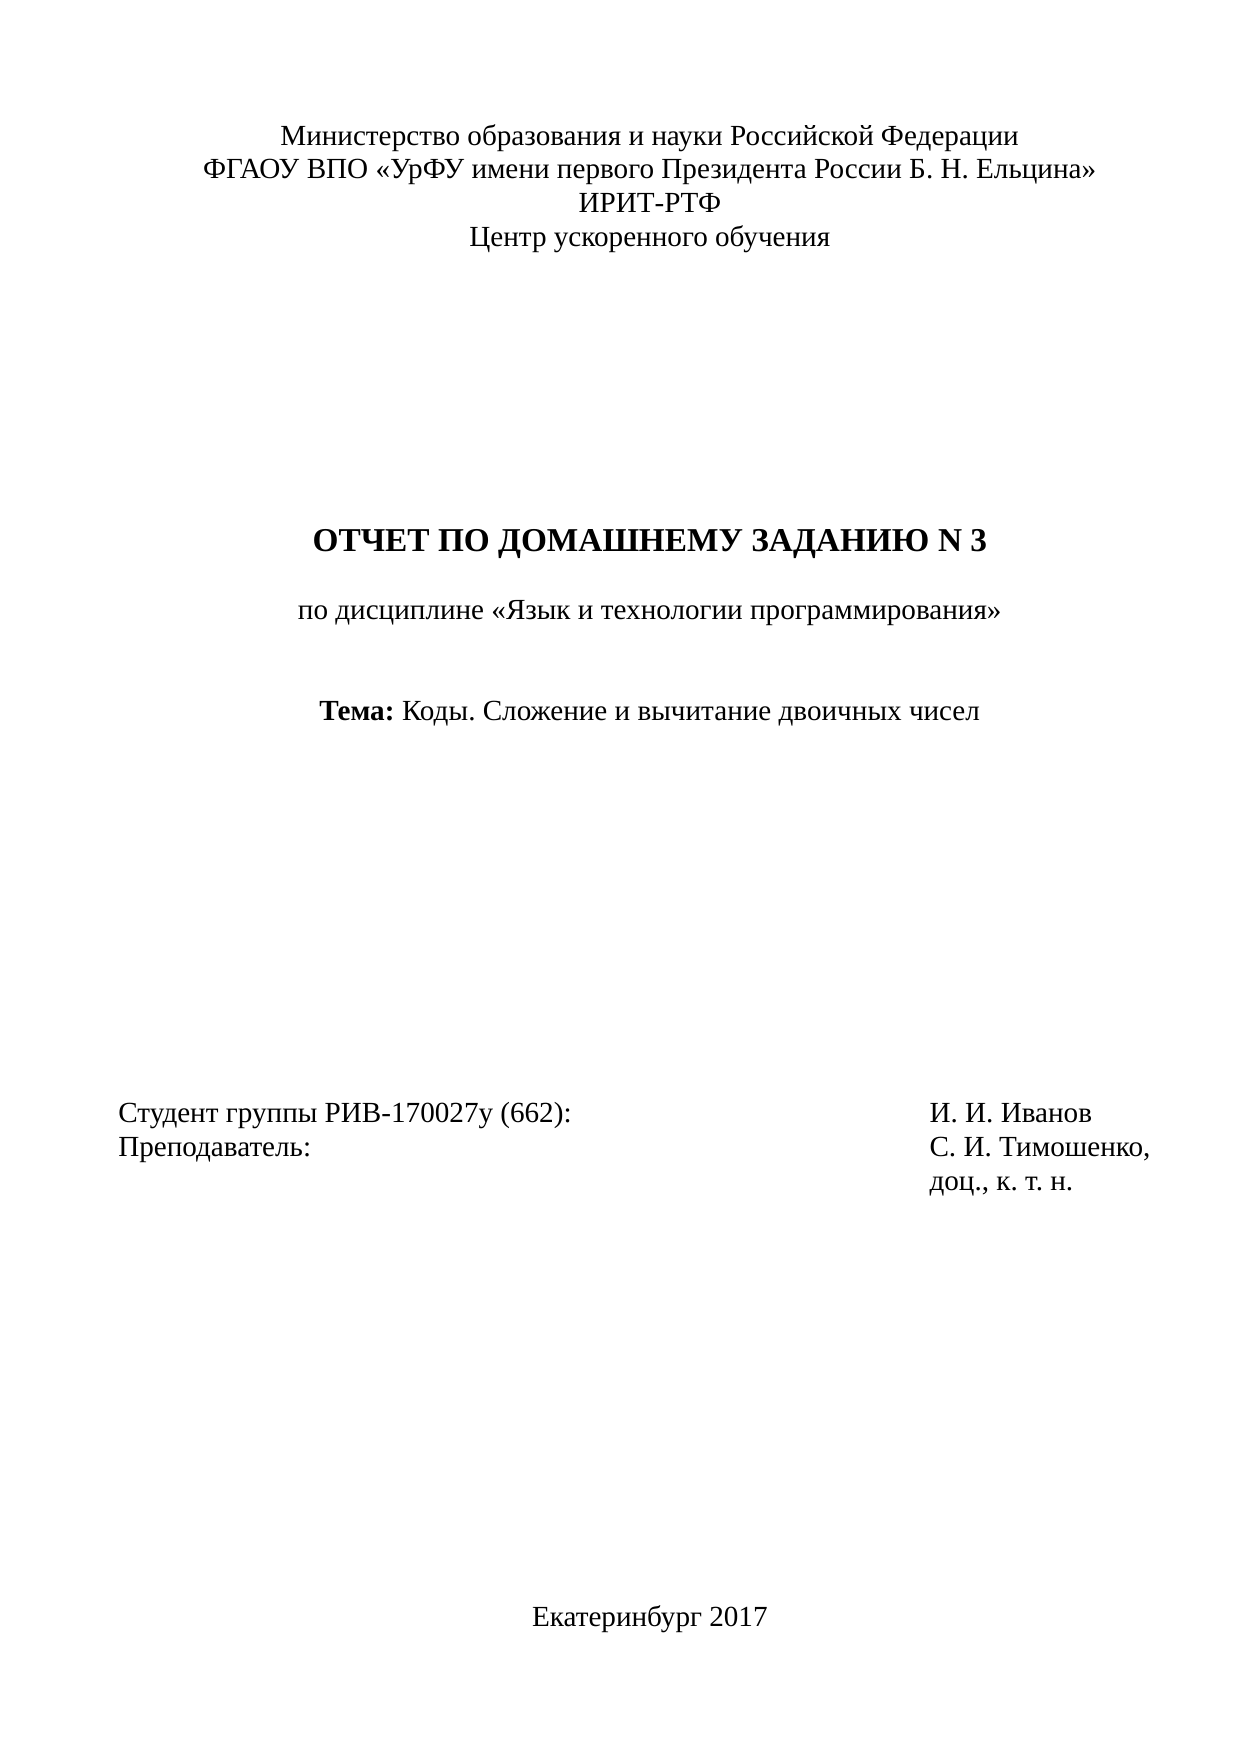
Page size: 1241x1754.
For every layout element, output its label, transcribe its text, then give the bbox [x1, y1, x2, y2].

text ОТЧЕТ ПО ДОМАШНЕМУ ЗАДАНИЮ N 3 [118, 521, 1181, 559]
text по дисциплине «Язык и технологии программирования» [118, 592, 1181, 626]
text Министерство образования и науки Российской Федерации [118, 118, 1181, 152]
text Студент группы РИВ-170027у (662): И. И. Иванов [118, 1096, 1181, 1129]
text Тема: Коды. Сложение и вычитание двоичных чисел [118, 693, 1181, 727]
text Центр ускоренного обучения [118, 219, 1181, 252]
text Екатеринбург 2017 [118, 1599, 1181, 1632]
text Преподаватель: С. И. Тимошенко, [118, 1129, 1181, 1163]
text ФГАОУ ВПО «УрФУ имени первого Президента России Б. Н. Ельцина» [118, 152, 1181, 185]
text доц., к. т. н. [118, 1163, 1181, 1196]
text ИРИТ-РТФ [118, 185, 1181, 219]
